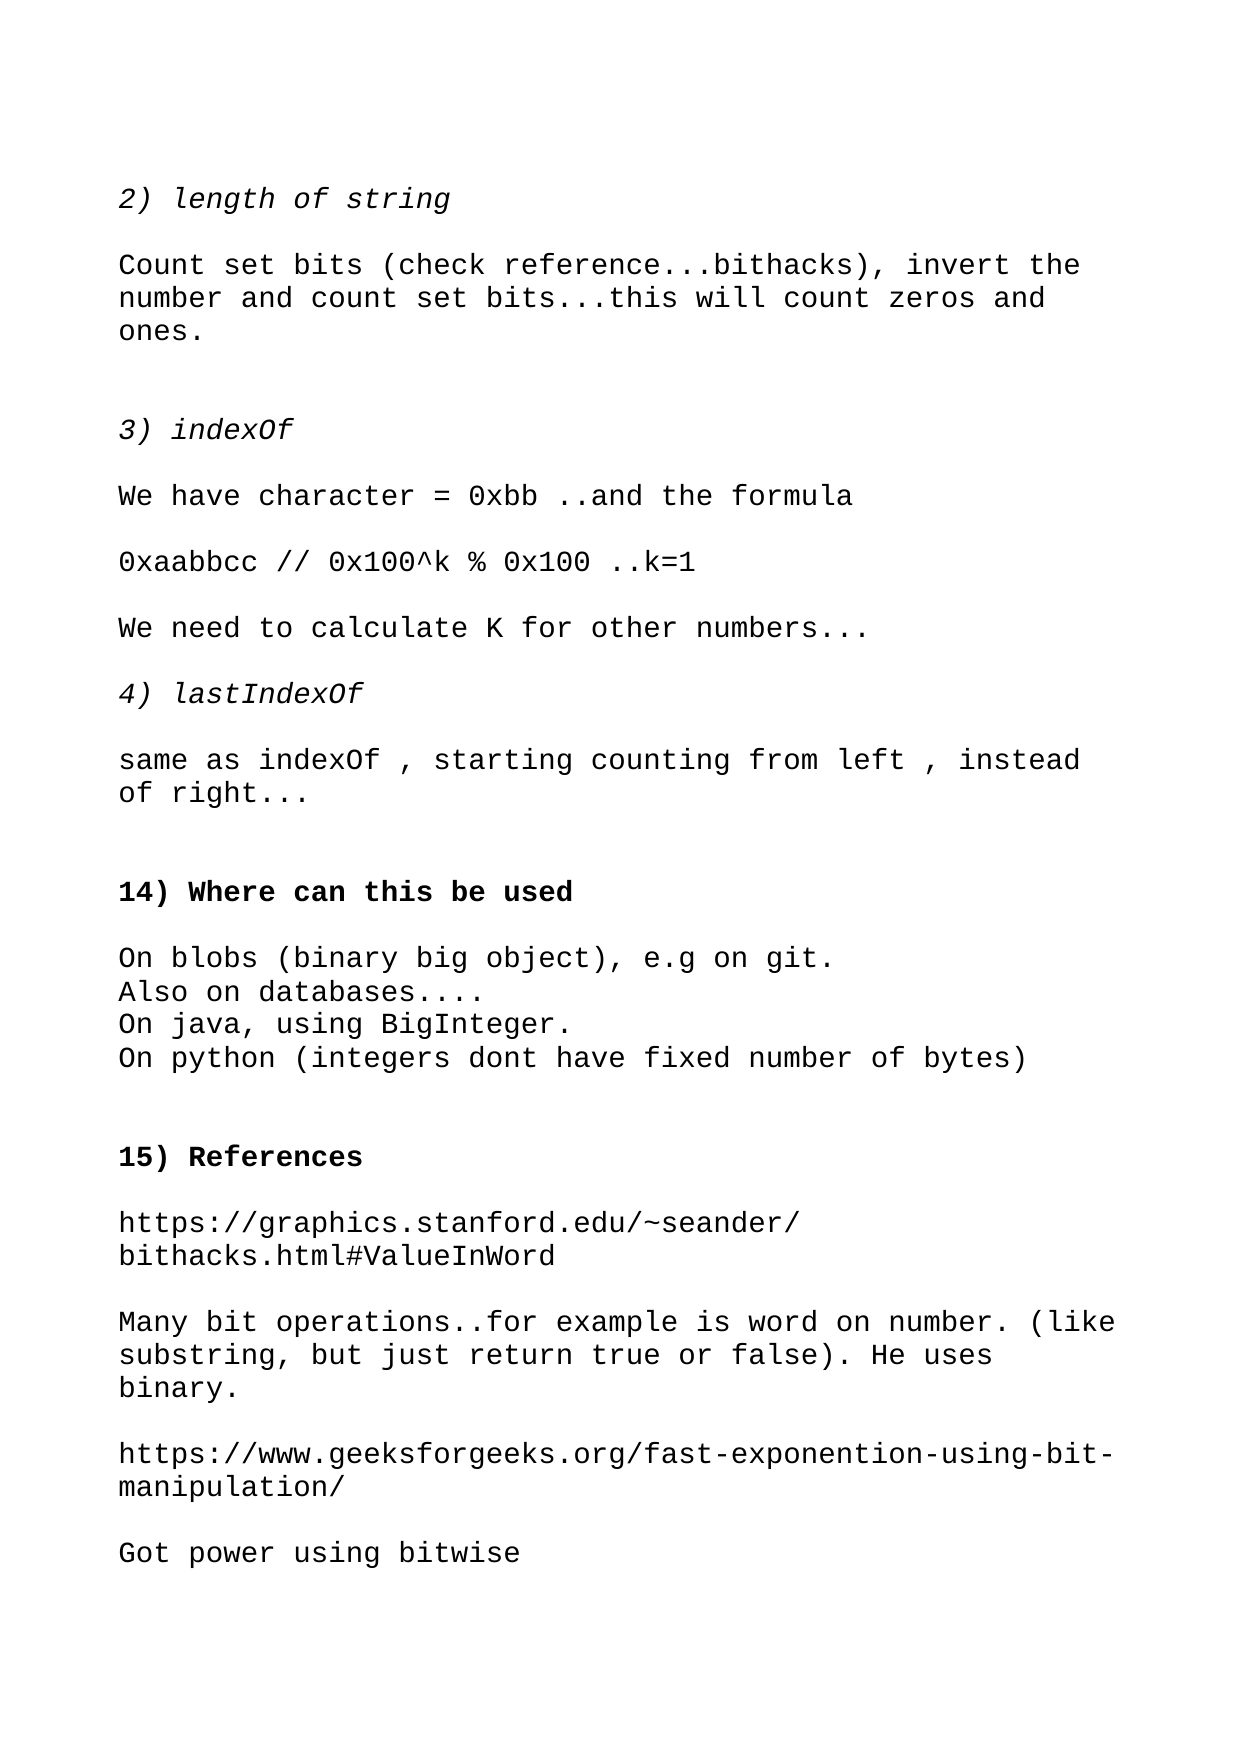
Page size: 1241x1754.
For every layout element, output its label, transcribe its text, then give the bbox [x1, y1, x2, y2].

text Also on databases.... [118, 977, 1122, 1010]
text 15) References [118, 1142, 1122, 1175]
text We have character = 0xbb ..and the formula [118, 481, 1122, 514]
text 3) indexOf [118, 415, 1122, 448]
text 2) length of string [118, 184, 1122, 217]
text same as indexOf , starting counting from left , instead of right... [118, 746, 1122, 812]
text On blobs (binary big object), e.g on git. [118, 944, 1122, 977]
text On java, using BigInteger. [118, 1010, 1122, 1043]
text Count set bits (check reference...bithacks), invert the number and count set bits...this will count zeros and ones. [118, 250, 1122, 349]
text 14) Where can this be used [118, 878, 1122, 911]
text https://www.geeksforgeeks.org/fast-exponention-using-bit-manipulation/ [118, 1439, 1122, 1505]
text Many bit operations..for example is word on number. (like substring, but just return true or false). He uses binary. [118, 1307, 1122, 1406]
text 4) lastIndexOf [118, 679, 1122, 712]
text https://graphics.stanford.edu/~seander/bithacks.html#ValueInWord [118, 1208, 1122, 1274]
text We need to calculate K for other numbers... [118, 613, 1122, 646]
text 0xaabbcc // 0x100^k % 0x100 ..k=1 [118, 547, 1122, 580]
text On python (integers dont have fixed number of bytes) [118, 1043, 1122, 1076]
text Got power using bitwise [118, 1538, 1122, 1571]
